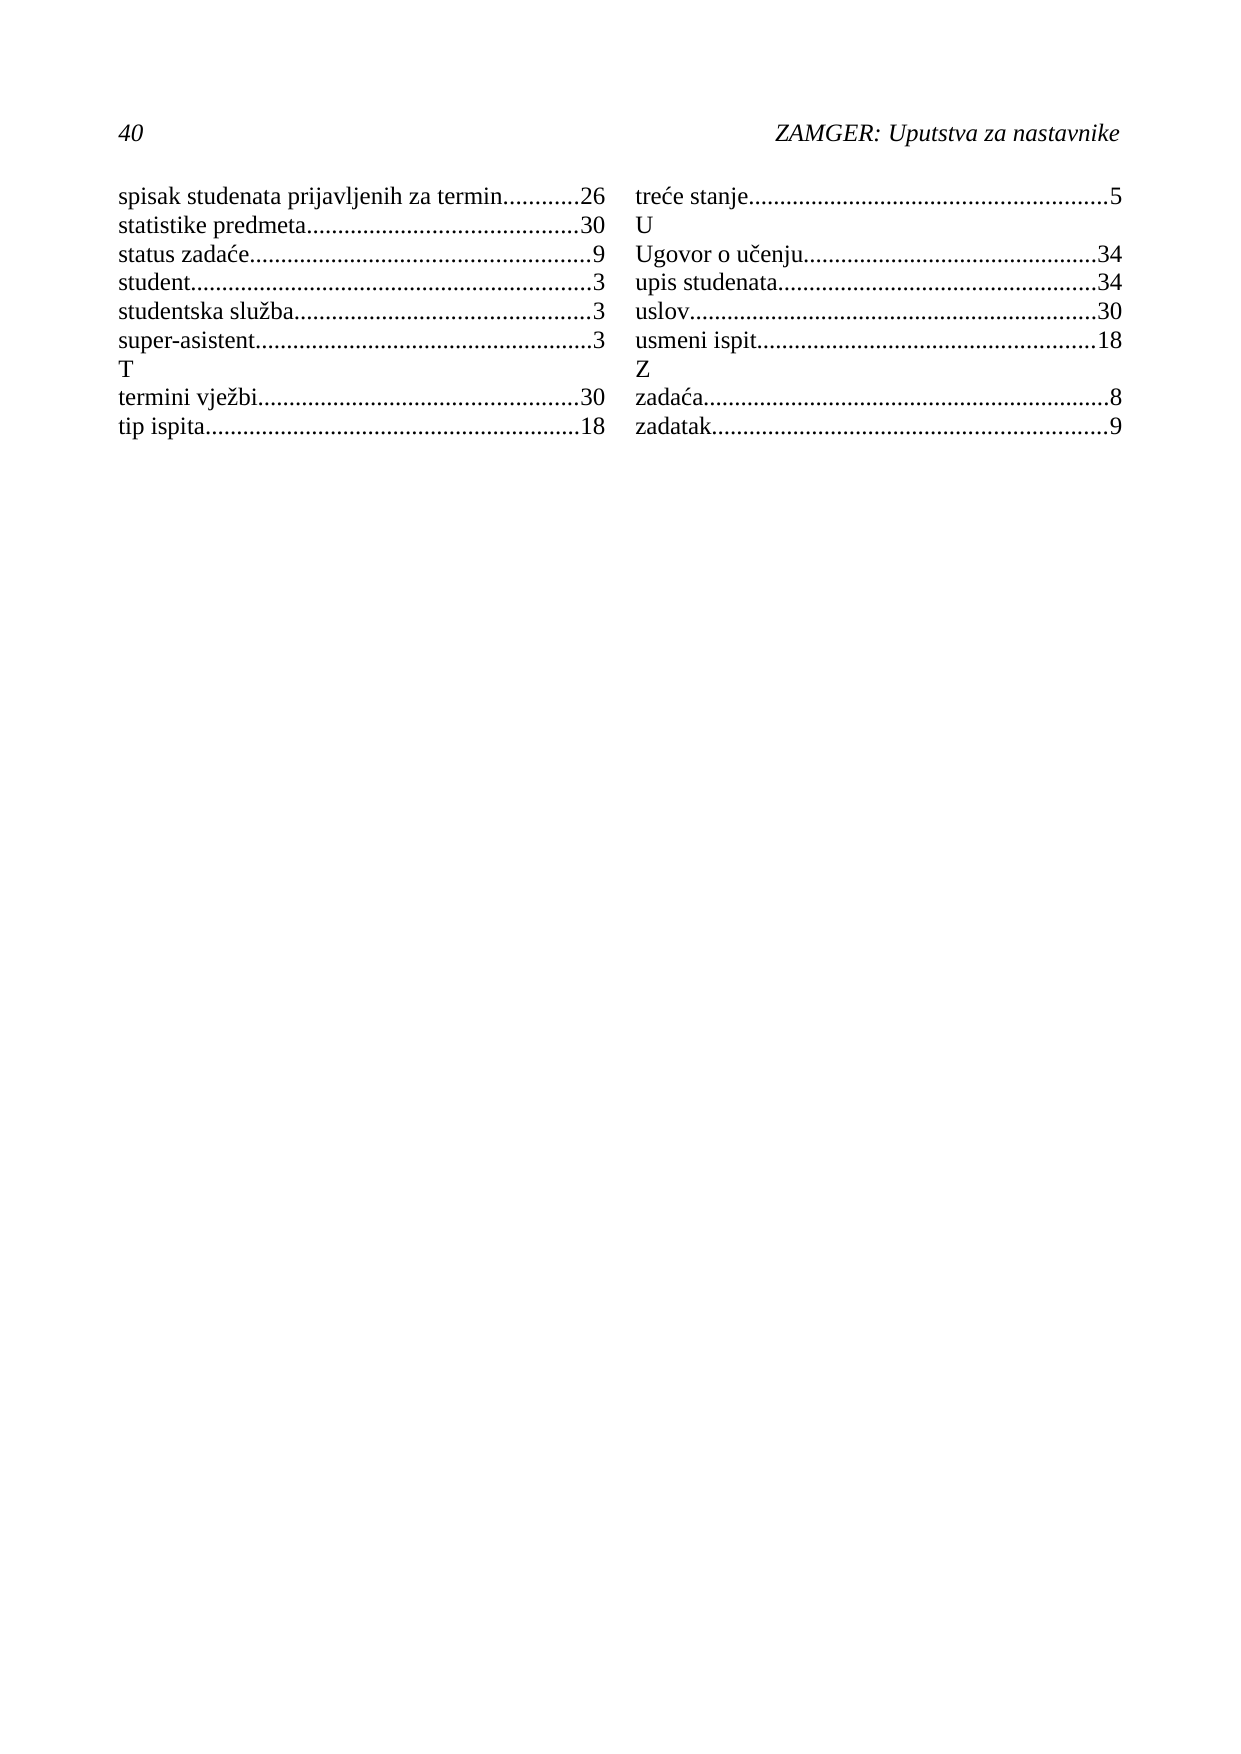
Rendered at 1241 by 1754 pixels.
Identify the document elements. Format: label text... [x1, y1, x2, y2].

text usmeni ispit 18 [635, 325, 1122, 354]
text treće stanje 5 [635, 181, 1122, 210]
text T [118, 354, 605, 382]
text termini vježbi 30 [118, 382, 605, 411]
text statistike predmeta 30 [118, 210, 605, 239]
text Z [635, 354, 1122, 382]
text Ugovor o učenju 34 [635, 239, 1122, 267]
text tip ispita 18 [118, 411, 605, 440]
text student 3 [118, 267, 605, 296]
text studentska služba 3 [118, 296, 605, 325]
text zadaća 8 [635, 382, 1122, 411]
text uslov 30 [635, 296, 1122, 325]
text status zadaće 9 [118, 239, 605, 267]
text upis studenata 34 [635, 267, 1122, 296]
text super-asistent 3 [118, 325, 605, 354]
text zadatak 9 [635, 411, 1122, 440]
text U [635, 210, 1122, 239]
text spisak studenata prijavljenih za termin 26 [118, 181, 605, 210]
